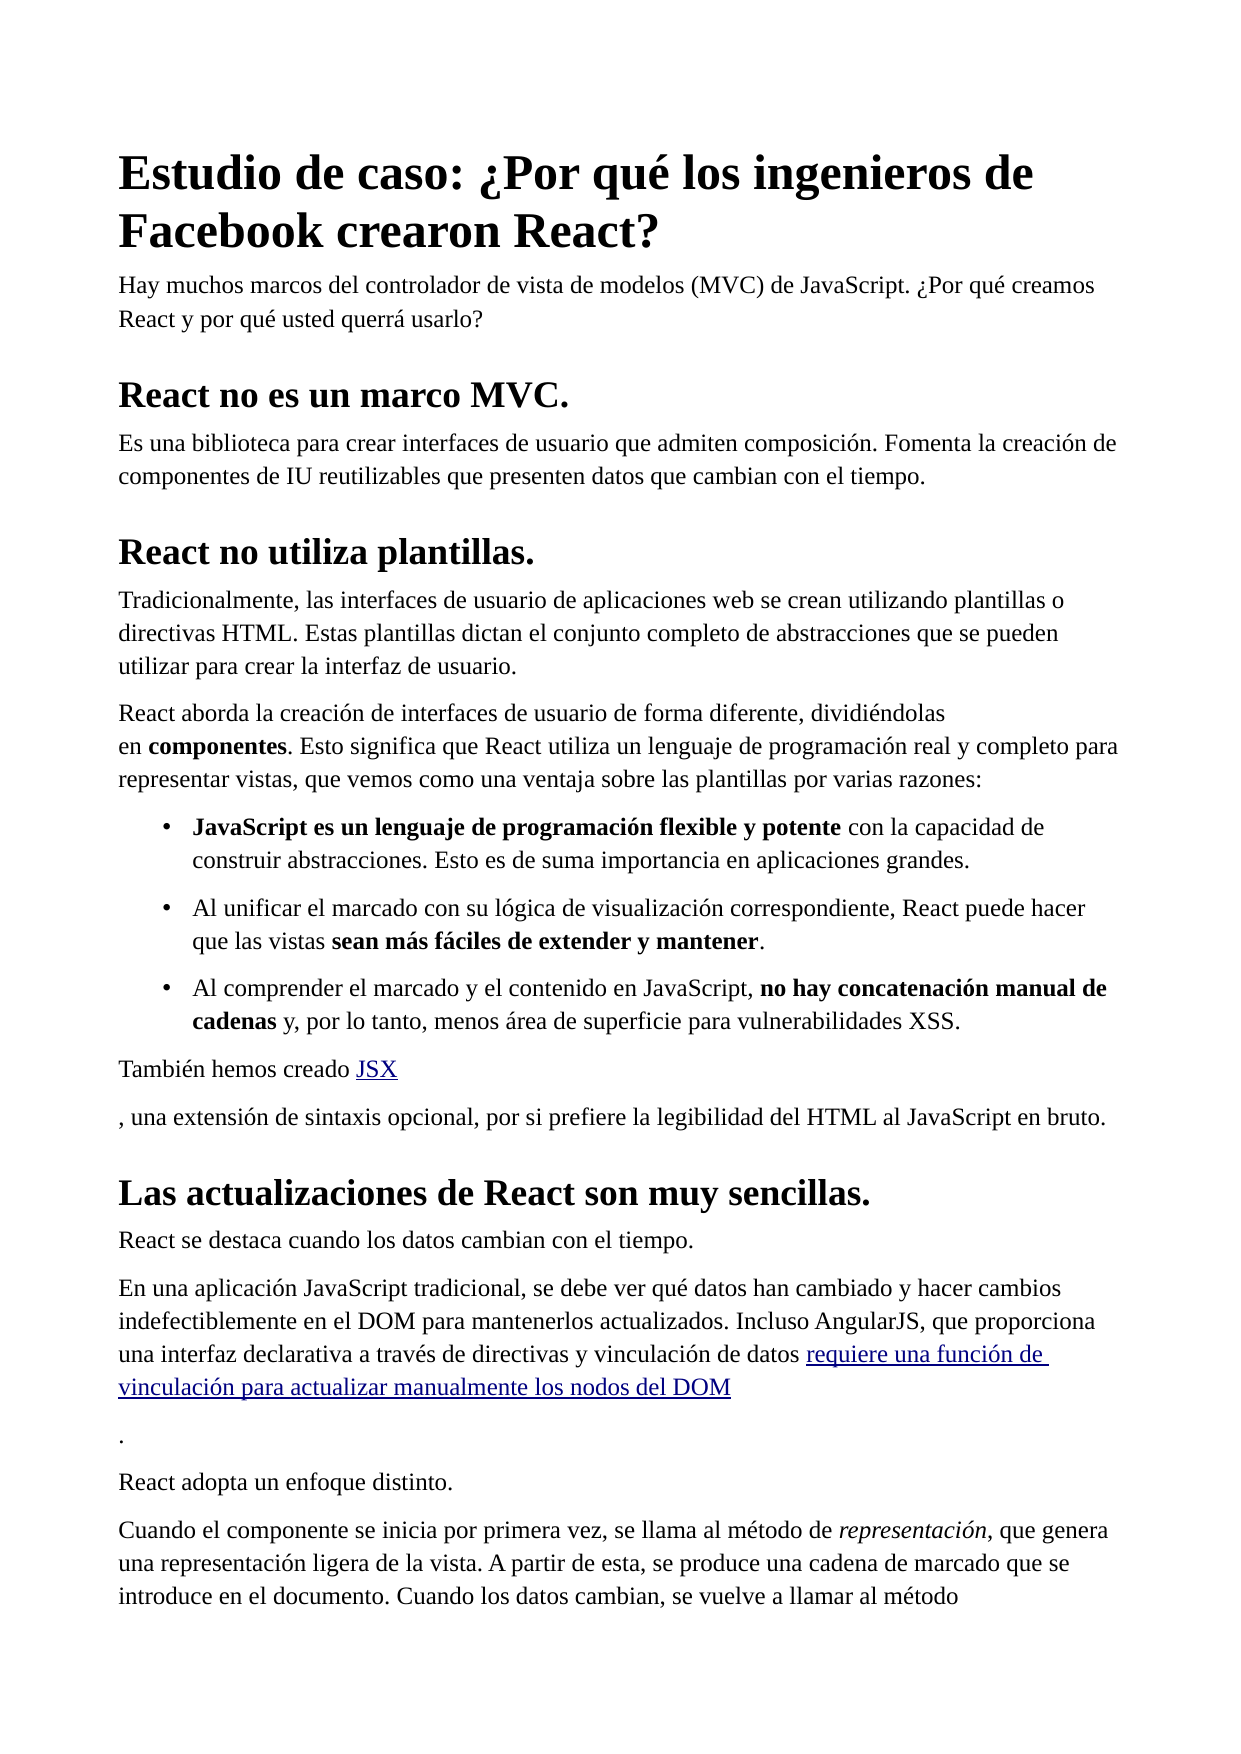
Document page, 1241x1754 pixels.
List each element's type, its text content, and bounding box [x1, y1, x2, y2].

subtitle Estudio de caso: ¿Por qué los ingenieros de Facebook crearon React? [118, 143, 1122, 258]
list Al comprender el marcado y el contenido en JavaScript, no hay concatenación manual de cadenas y, por lo tanto, menos área de superficie para vulnerabilidades XSS. [162, 973, 1122, 1035]
text Cuando el componente se inicia por primera vez, se llama al método de representación, que genera una representación ligera de la vista. A partir de esta, se produce una cadena de marcado que se introduce en el documento. Cuando los datos cambian, se vuelve a llamar al método [118, 1515, 1122, 1610]
text En una aplicación JavaScript tradicional, se debe ver qué datos han cambiado y hacer cambios indefectiblemente en el DOM para mantenerlos actualizados. Incluso AngularJS, que proporciona una interfaz declarativa a través de directivas y vinculación de datos requiere una función de vinculación para actualizar manualmente los nodos del DOM [118, 1273, 1122, 1401]
text , una extensión de sintaxis opcional, por si prefiere la legibilidad del HTML al JavaScript en bruto. [118, 1102, 1122, 1130]
text También hemos creado JSX [118, 1054, 1122, 1083]
subtitle React no es un marco MVC. [118, 372, 1122, 415]
subtitle Las actualizaciones de React son muy sencillas. [118, 1170, 1122, 1213]
list JavaScript es un lenguaje de programación flexible y potente con la capacidad de construir abstracciones. Esto es de suma importancia en aplicaciones grandes. [162, 812, 1122, 874]
text React aborda la creación de interfaces de usuario de forma diferente, dividiéndolas en componentes. Esto significa que React utiliza un lenguaje de programación real y completo para representar vistas, que vemos como una ventaja sobre las plantillas por varias razones: [118, 698, 1122, 793]
subtitle React no utiliza plantillas. [118, 529, 1122, 572]
text React se destaca cuando los datos cambian con el tiempo. [118, 1226, 1122, 1254]
list Al unificar el marcado con su lógica de visualización correspondiente, React puede hacer que las vistas sean más fáciles de extender y mantener. [162, 893, 1122, 954]
text React adopta un enfoque distinto. [118, 1467, 1122, 1496]
text Tradicionalmente, las interfaces de usuario de aplicaciones web se crean utilizando plantillas o directivas HTML. Estas plantillas dictan el conjunto completo de abstracciones que se pueden utilizar para crear la interfaz de usuario. [118, 585, 1122, 679]
text . [118, 1420, 1122, 1449]
text Es una biblioteca para crear interfaces de usuario que admiten composición. Fomenta la creación de componentes de IU reutilizables que presenten datos que cambian con el tiempo. [118, 428, 1122, 489]
text Hay muchos marcos del controlador de vista de modelos (MVC) de JavaScript. ¿Por qué creamos React y por qué usted querrá usarlo? [118, 271, 1122, 332]
